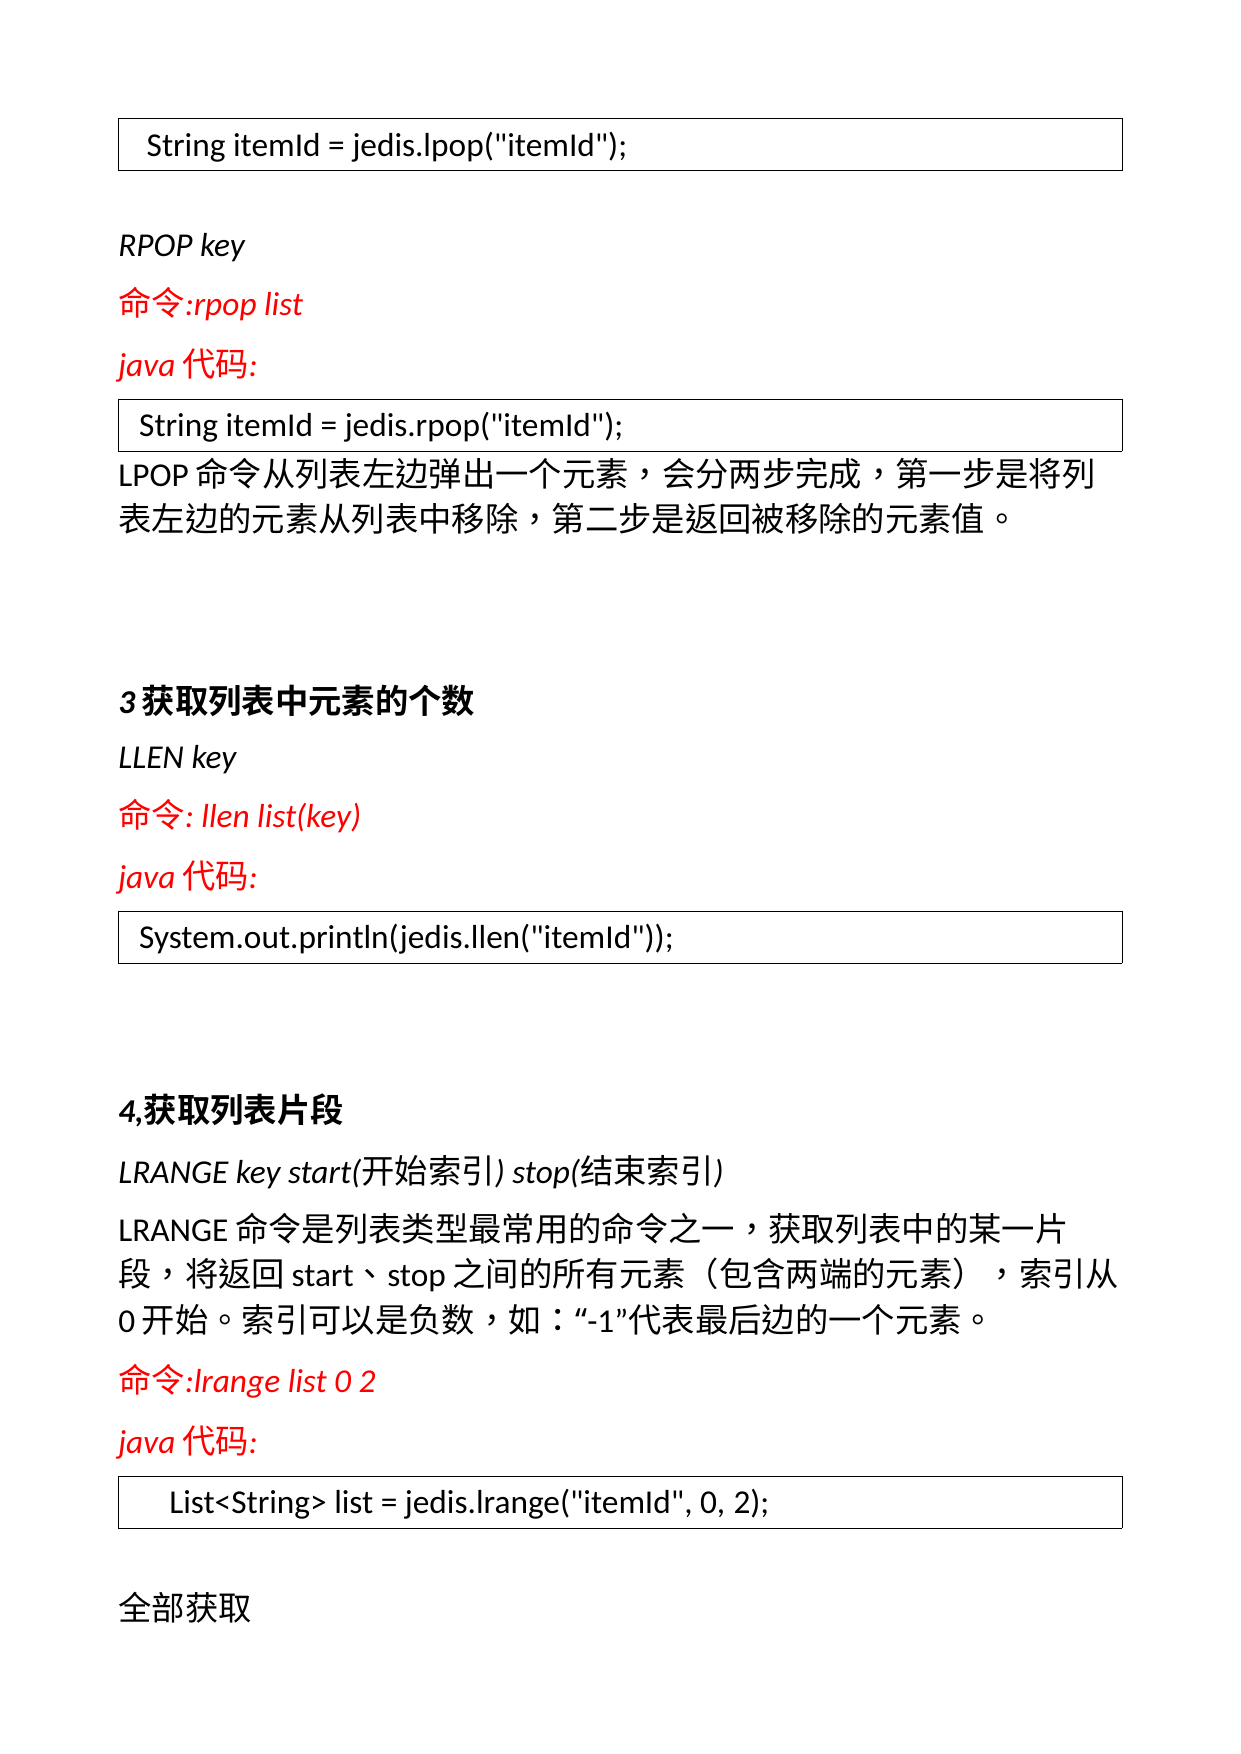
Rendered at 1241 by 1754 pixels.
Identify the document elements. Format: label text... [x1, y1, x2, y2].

table_header List<String> list = jedis.lrange("itemId", 0, 2); [119, 1477, 1122, 1528]
subtitle 4,获取列表片段 [118, 1084, 1122, 1132]
text RPOP key [118, 224, 1122, 264]
table_header System.out.println(jedis.llen("itemId")); [119, 912, 1122, 963]
text java代码: [118, 850, 1122, 898]
subtitle 3获取列表中元素的个数 [118, 675, 1122, 723]
table_header String itemId = jedis.lpop("itemId"); [119, 119, 1122, 170]
text java代码: [118, 338, 1122, 386]
text java代码: [118, 1415, 1122, 1463]
text LRANGE key start(开始索引) stop(结束索引) [118, 1145, 1122, 1193]
text LLEN key [118, 736, 1122, 777]
text 全部获取 [118, 1581, 1122, 1629]
text 命令:rpop list [118, 277, 1122, 325]
text LRANGE命令是列表类型最常用的命令之一，获取列表中的某一片段，将返回start、stop之间的所有元素（包含两端的元素），索引从0开始。索引可以是负数，如：“-1”代表最后边的一个元素。 [118, 1206, 1122, 1342]
text LPOP命令从列表左边弹出一个元素，会分两步完成，第一步是将列表左边的元素从列表中移除，第二步是返回被移除的元素值。 [118, 452, 1122, 542]
table_header String itemId = jedis.rpop("itemId"); [119, 400, 1122, 451]
text 命令:lrange list 0 2 [118, 1354, 1122, 1402]
text 命令: llen list(key) [118, 789, 1122, 837]
